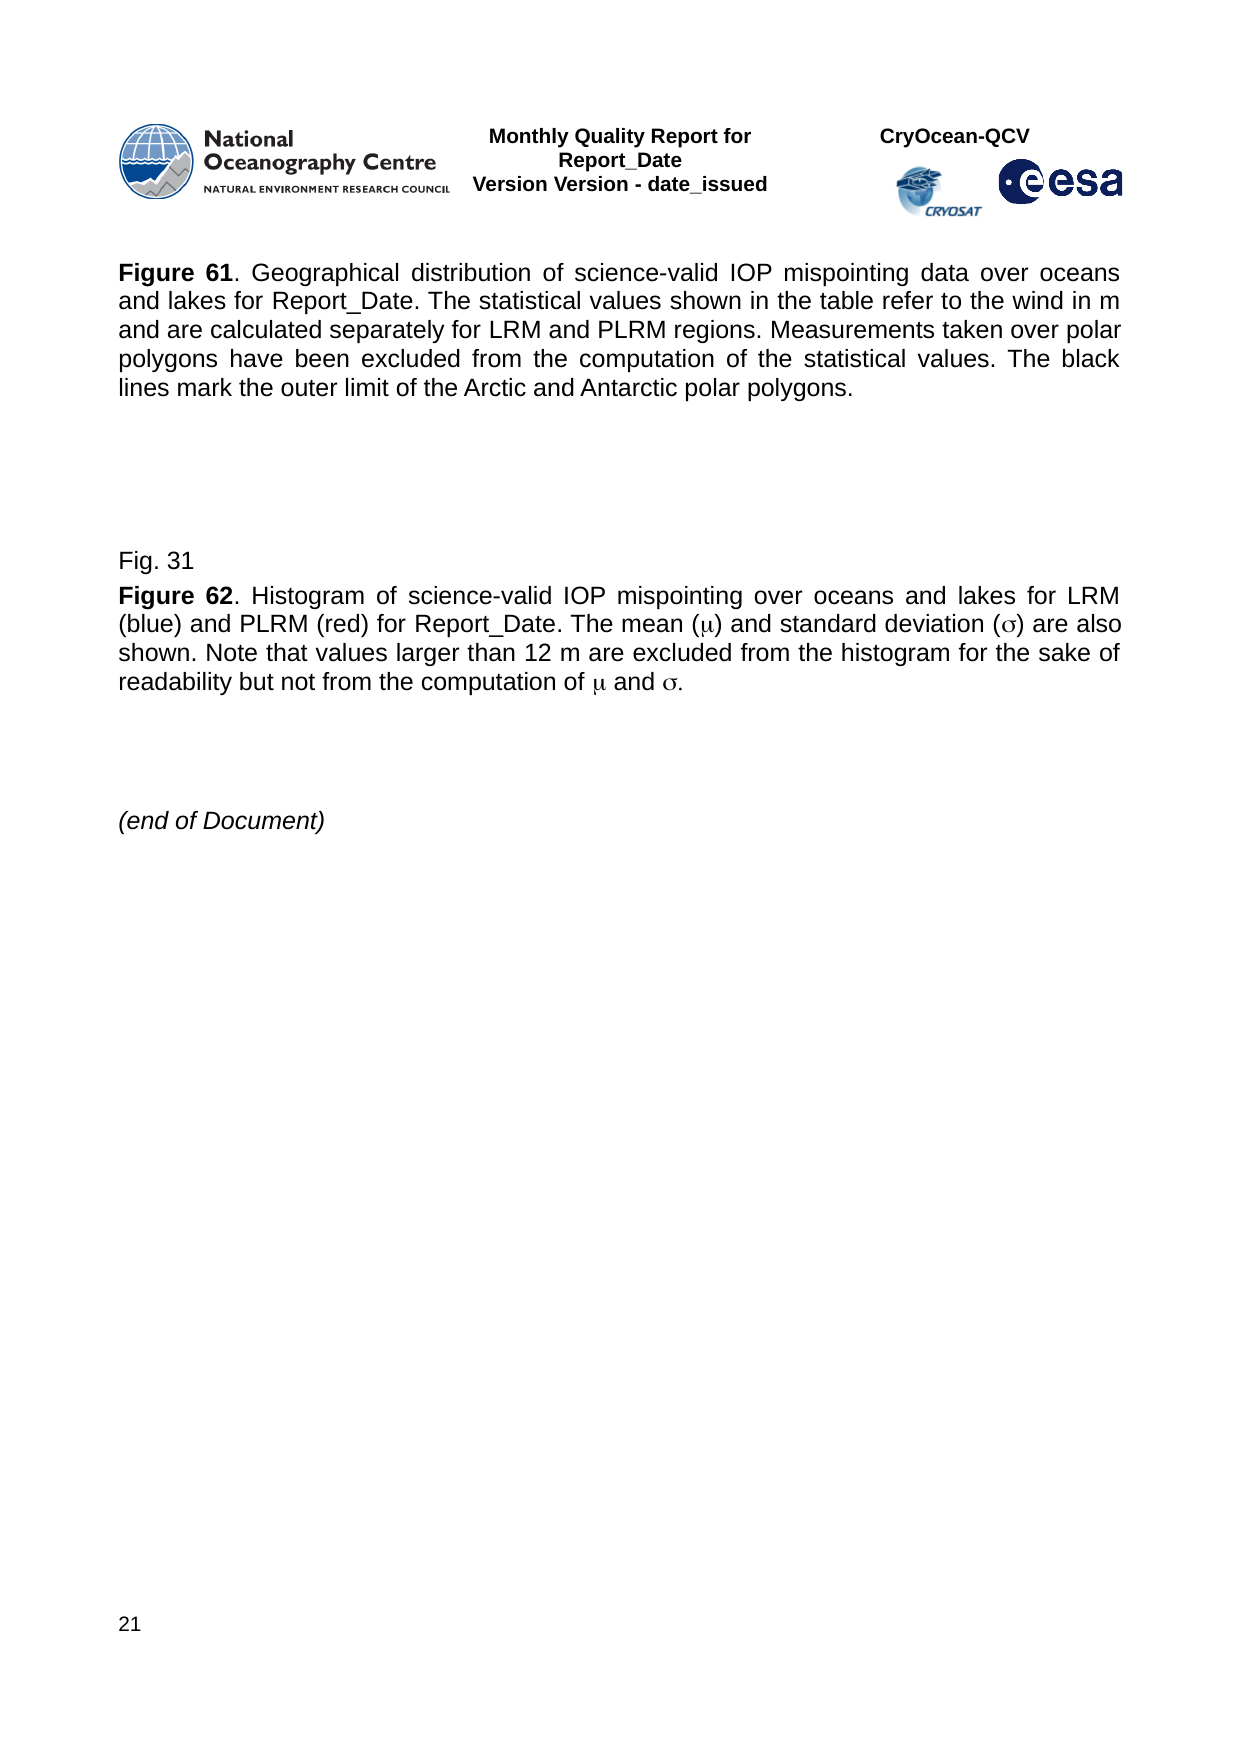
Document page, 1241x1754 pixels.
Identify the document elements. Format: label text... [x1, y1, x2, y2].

text Figure 62. Histogram of science-valid IOP mispointing over oceans and lakes for LRM (blue) and PLRM (red) for Report_Date. The mean (μ) and standard deviation (σ) are also shown. Note that values larger than 12 m are excluded from the histogram for the sake of readability but not from the computation of μ and σ. [118, 581, 1122, 696]
text Figure 61. Geographical distribution of science-valid IOP mispointing data over oceans and lakes for Report_Date. The statistical values shown in the table refer to the wind in m and are calculated separately for LRM and PLRM regions. Measurements taken over polar polygons have been excluded from the computation of the statistical values. The black lines mark the outer limit of the Arctic and Antarctic polar polygons. [118, 257, 1122, 401]
text (end of Document) [118, 806, 1122, 834]
picture [876, 159, 1123, 224]
text Fig. 31 [118, 546, 1122, 575]
